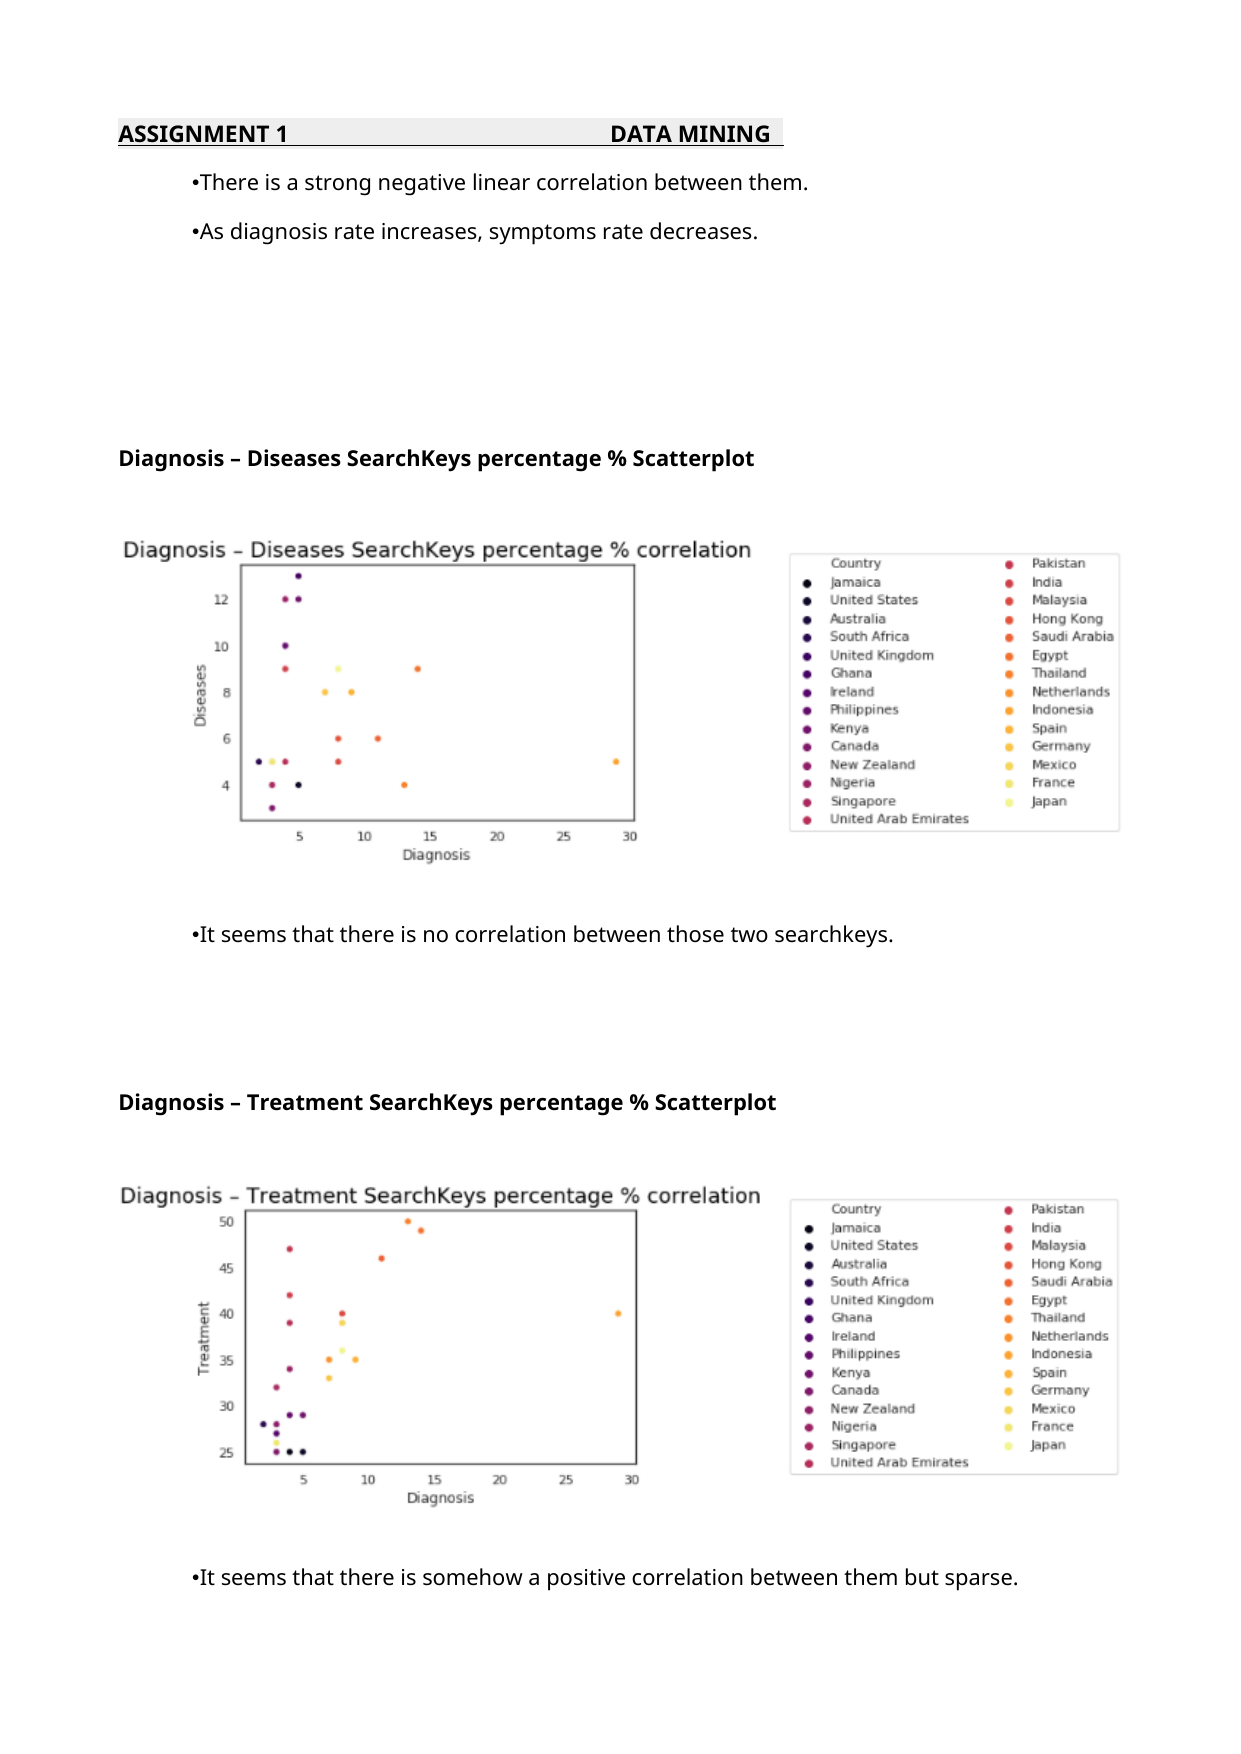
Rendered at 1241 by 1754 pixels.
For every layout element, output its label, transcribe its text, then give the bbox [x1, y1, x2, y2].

list It seems that there is no correlation between those two searchkeys. [118, 919, 1122, 949]
list There is a strong negative linear correlation between them. [118, 167, 1122, 197]
picture [118, 540, 1123, 866]
list It seems that there is somehow a positive correlation between them but sparse. [118, 1562, 1122, 1592]
list As diagnosis rate increases, symptoms rate decreases. [118, 216, 1122, 245]
text Diagnosis – Treatment SearchKeys percentage % Scatterplot [118, 1086, 1122, 1116]
text Diagnosis – Diseases SearchKeys percentage % Scatterplot [118, 443, 1122, 472]
picture [118, 1183, 1123, 1509]
